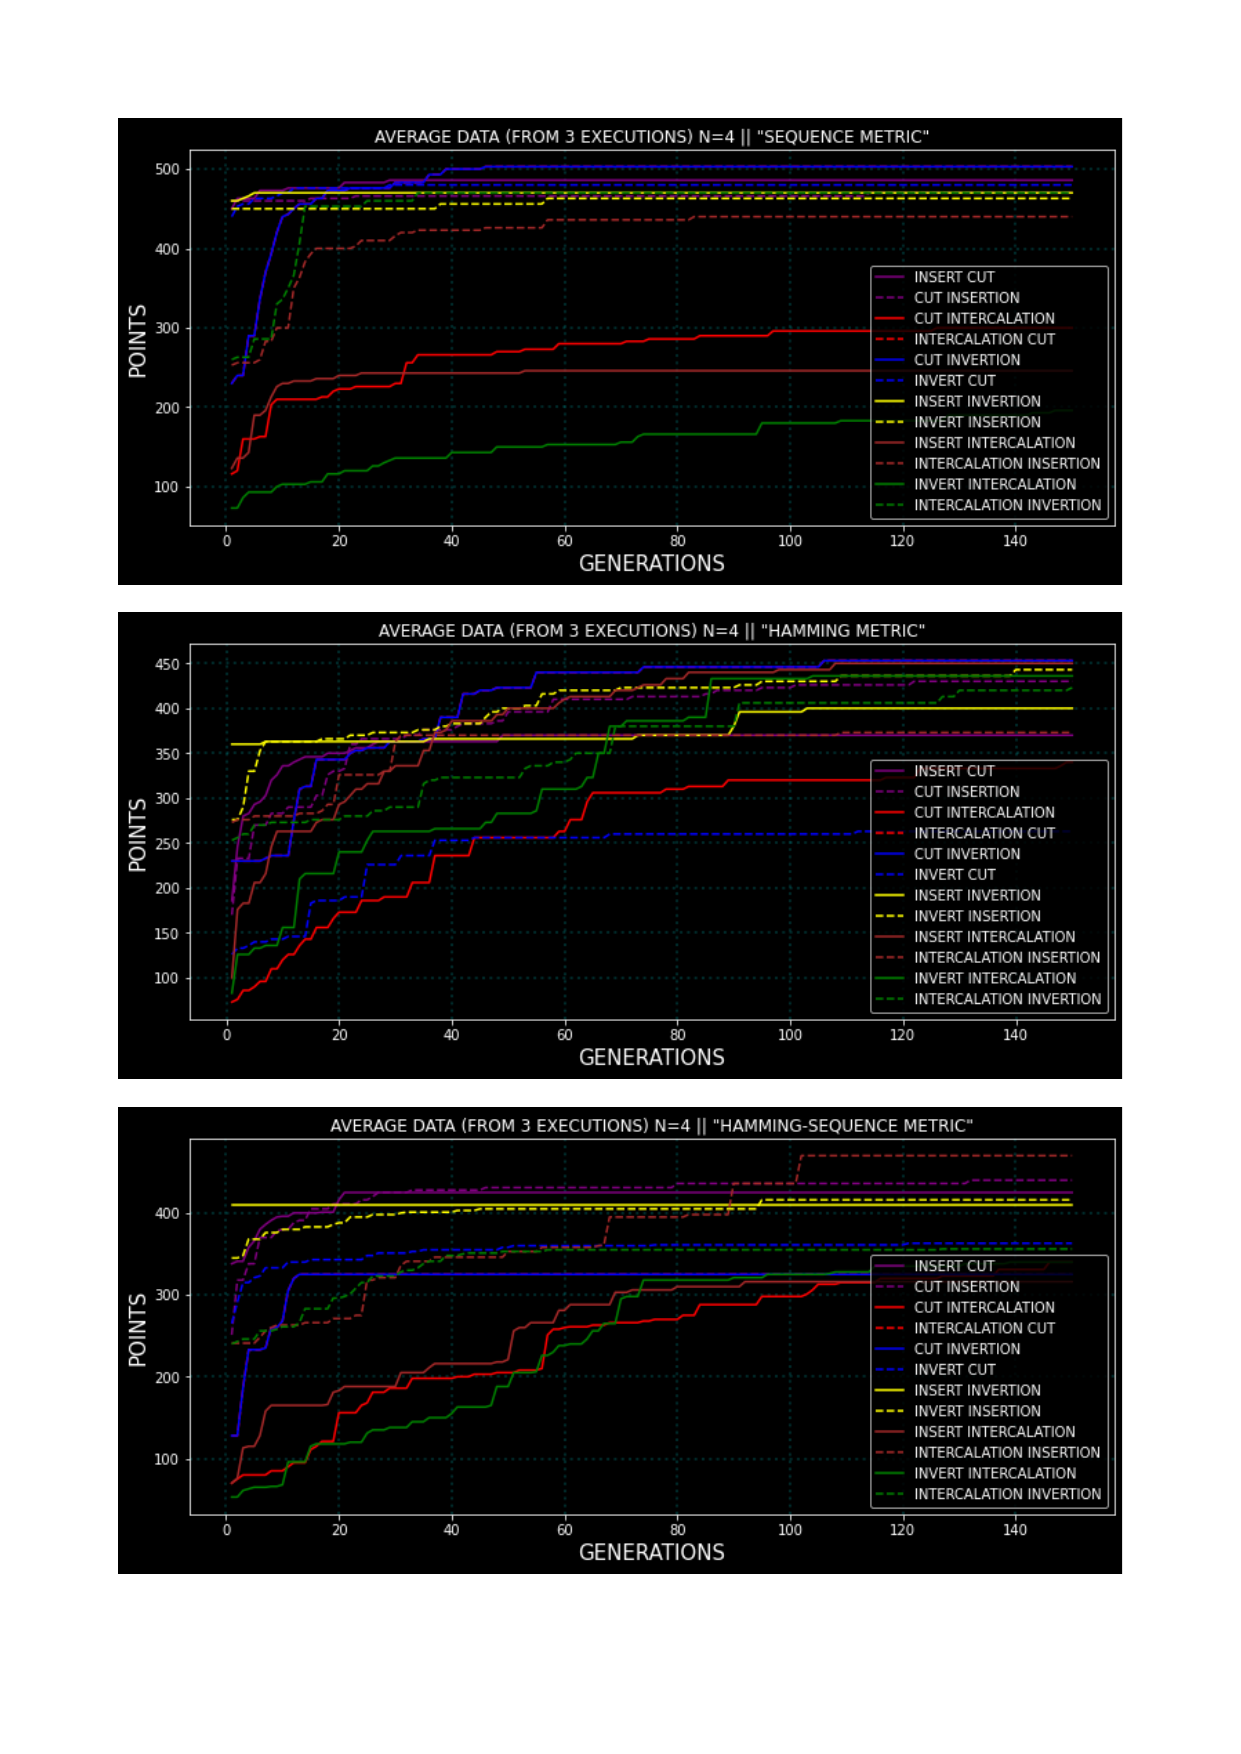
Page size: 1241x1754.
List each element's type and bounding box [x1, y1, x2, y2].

picture [118, 118, 1123, 585]
picture [118, 612, 1123, 1079]
picture [118, 1107, 1123, 1574]
